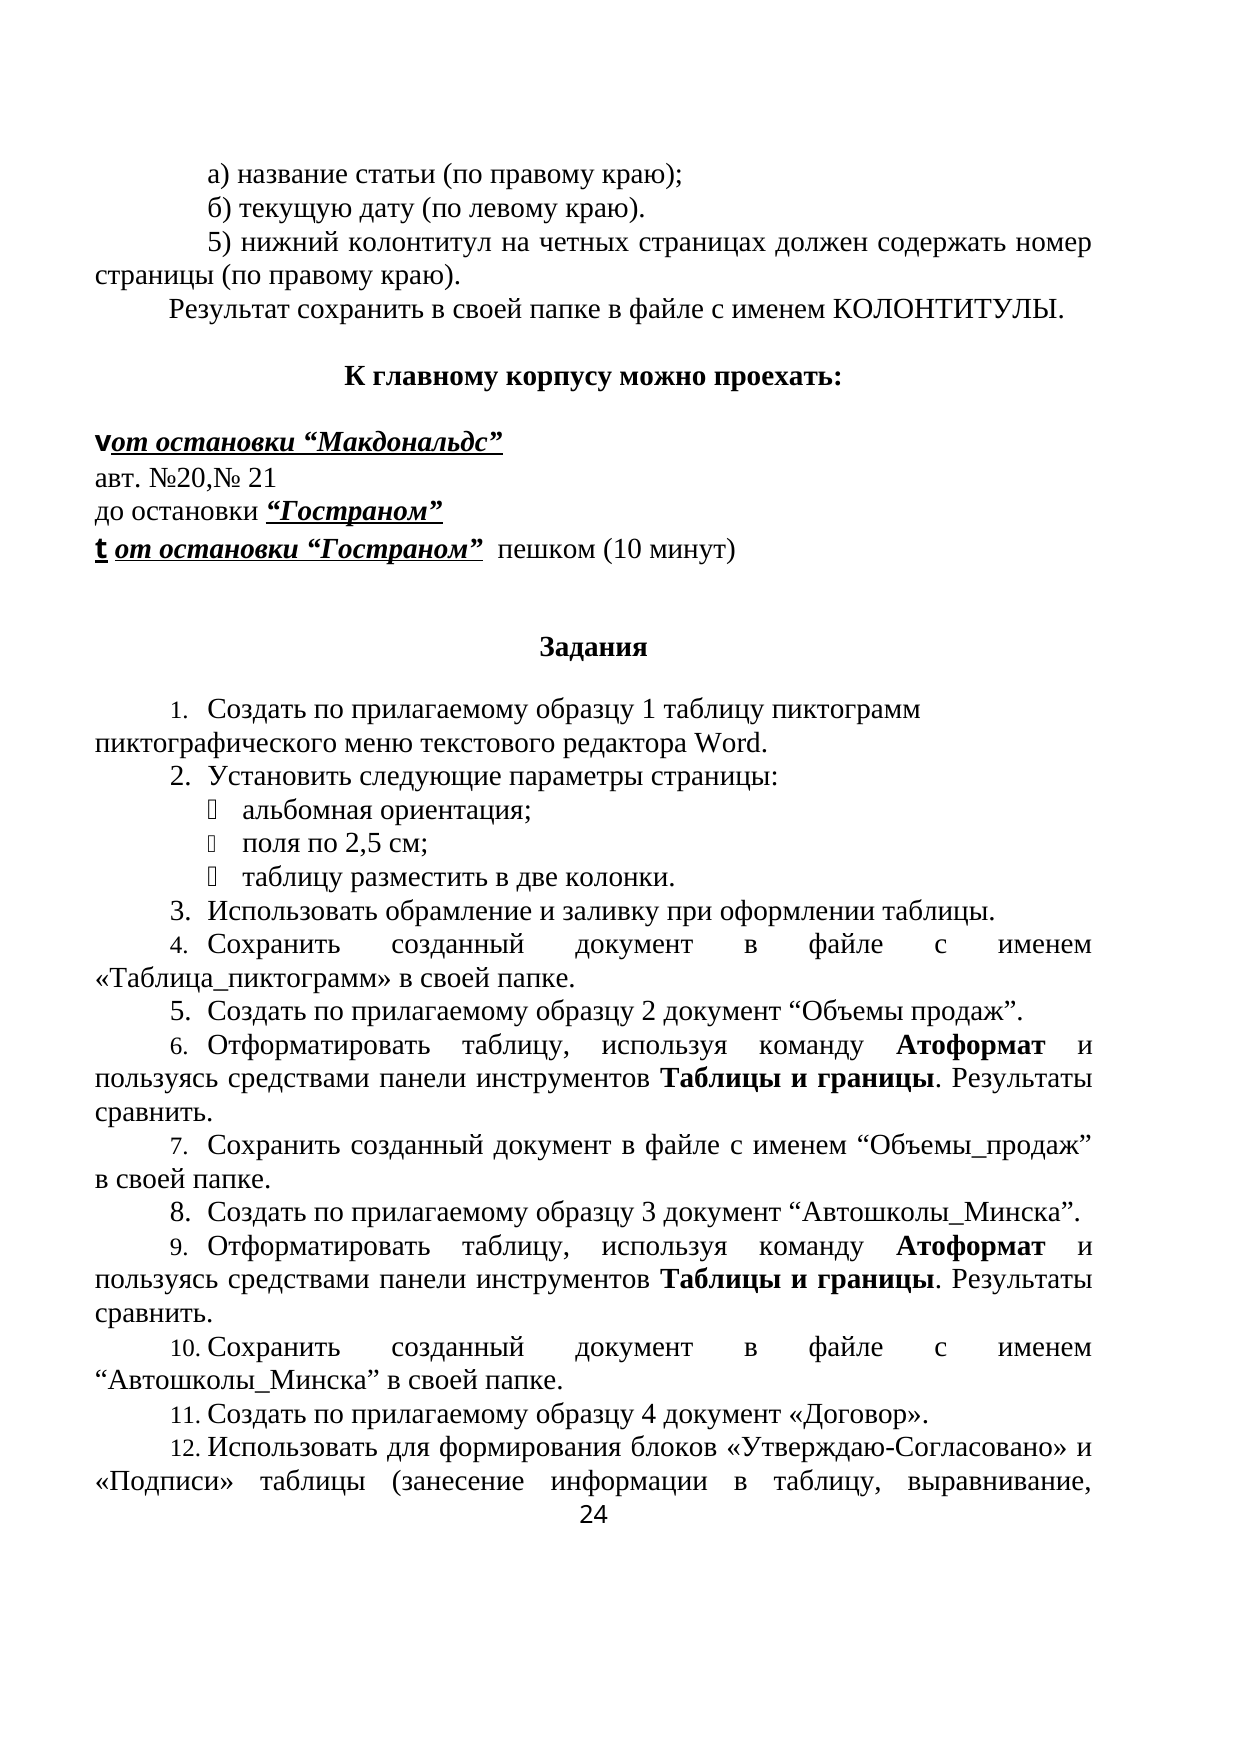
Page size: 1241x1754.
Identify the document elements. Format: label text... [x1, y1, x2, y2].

list Установить следующие параметры страницы: [94, 758, 1092, 792]
list б) текущую дату (по левому краю). [94, 190, 1092, 224]
list Сохранить созданный документ в файле с именем “Объемы_продаж” в своей папке. [94, 1127, 1092, 1194]
text до остановки “Гостраном” [94, 493, 1092, 527]
list альбомная ориентация; [94, 792, 1092, 825]
list поля по 2,5 см; [94, 825, 1092, 859]
list Создать по прилагаемому образцу 2 документ “Объемы продаж”. [94, 993, 1092, 1027]
list Создать по прилагаемому образцу 3 документ “Автошколы_Минска”. [94, 1194, 1092, 1228]
list Создать по прилагаемому образцу 4 документ «Договор». [94, 1396, 1092, 1429]
list Отформатировать таблицу, используя команду Атоформат и пользуясь средствами панели инструментов Таблицы и границы. Результаты сравнить. [94, 1027, 1092, 1127]
list Использовать обрамление и заливку при оформлении таблицы. [94, 893, 1092, 926]
list а) название статьи (по правому краю); [94, 157, 1092, 190]
list Создать по прилагаемому образцу 1 таблицу пиктограмм пиктографического меню текстового редактора Word. [94, 691, 1092, 758]
text t от остановки “Гостраном” пешком (10 минут) [94, 527, 1092, 567]
text Задания [94, 629, 1092, 662]
list Сохранить созданный документ в файле с именем “Автошколы_Минска” в своей папке. [94, 1329, 1092, 1396]
text Результат сохранить в своей папке в файле с именем КОЛОНТИТУЛЫ. [94, 291, 1240, 324]
text К главному корпусу можно проехать: [94, 358, 1092, 391]
list таблицу разместить в две колонки. [94, 859, 1092, 893]
list Отформатировать таблицу, используя команду Атоформат и пользуясь средствами панели инструментов Таблицы и границы. Результаты сравнить. [94, 1228, 1092, 1329]
text vот остановки “Макдональдс” [94, 420, 1092, 460]
text авт. №20,№ 21 [94, 460, 1092, 493]
list Сохранить созданный документ в файле с именем «Таблица_пиктограмм» в своей папке. [94, 926, 1092, 993]
list 5) нижний колонтитул на четных страницах должен содержать номер страницы (по правому краю). [94, 224, 1092, 291]
list Использовать для формирования блоков «Утверждаю-Согласовано» и «Подписи» таблицы (занесение информации в таблицу, выравнивание, [94, 1429, 1092, 1496]
